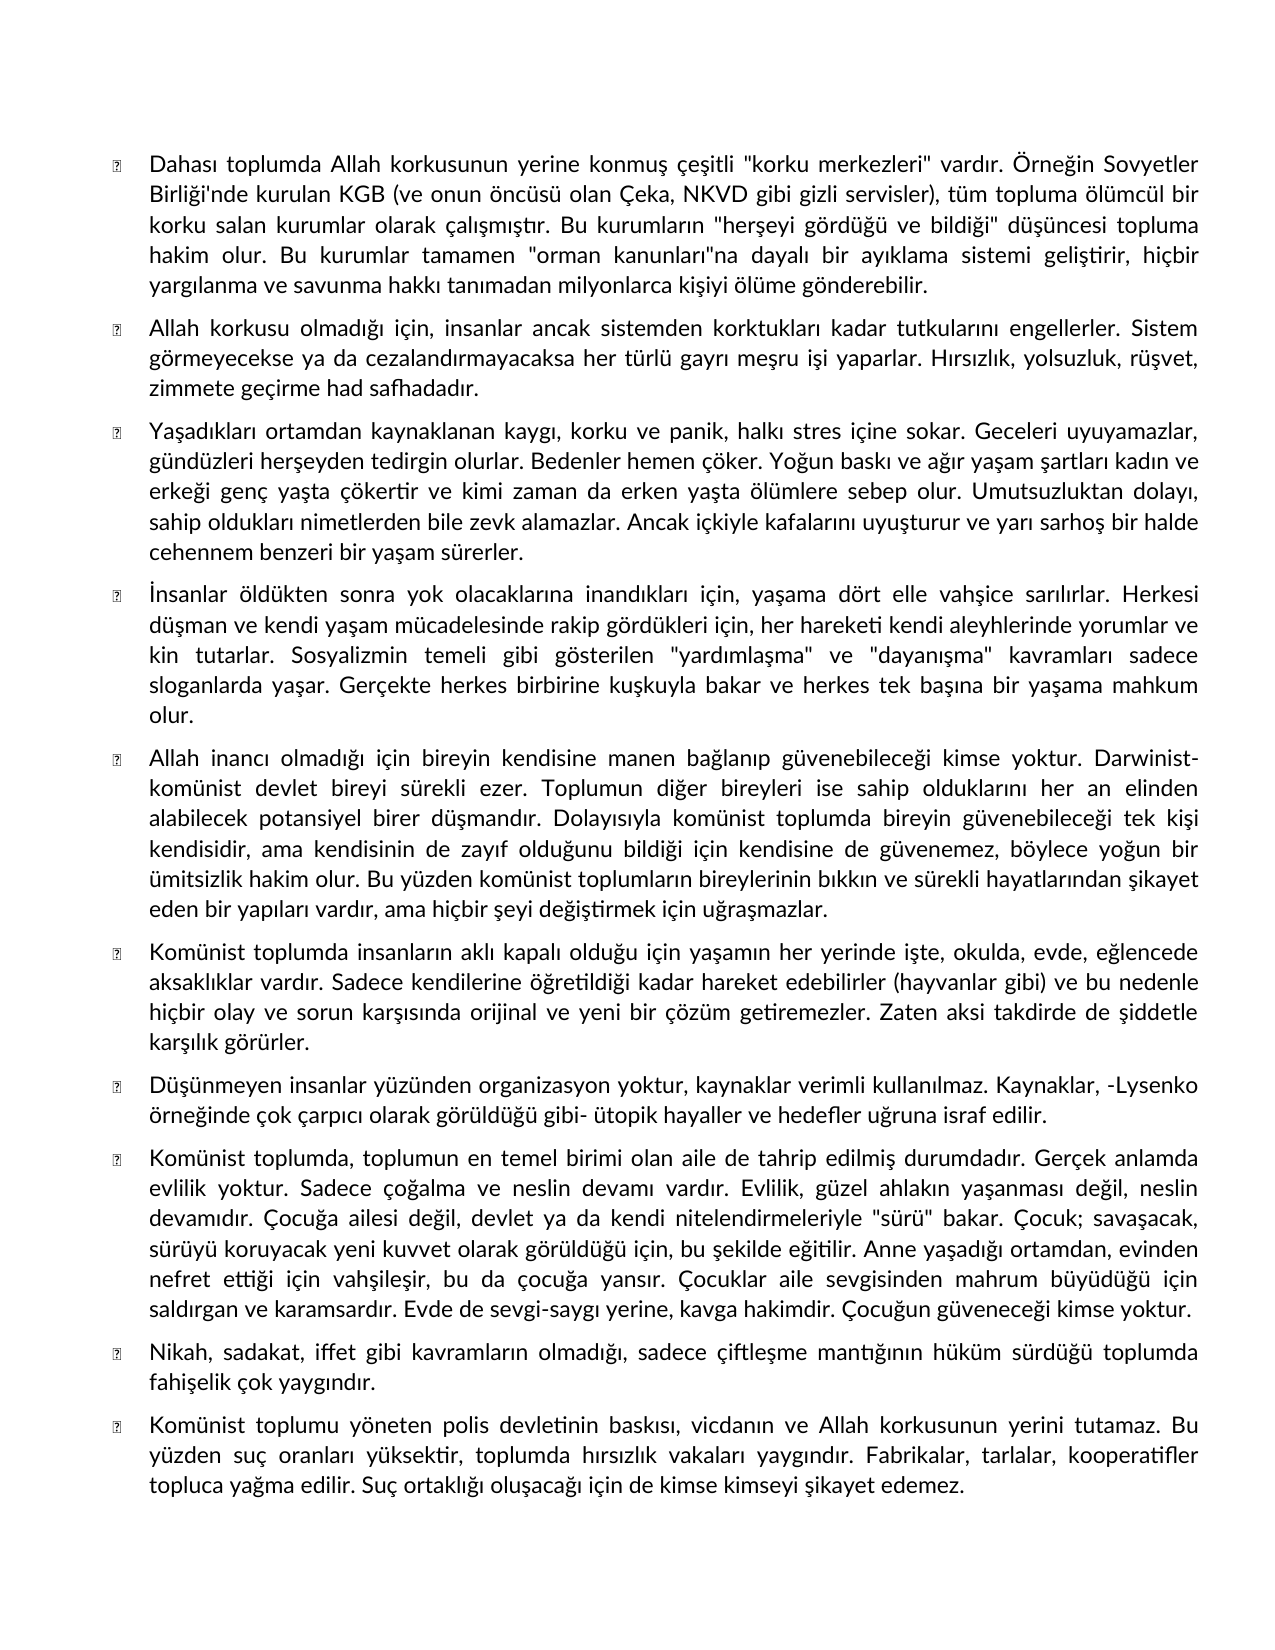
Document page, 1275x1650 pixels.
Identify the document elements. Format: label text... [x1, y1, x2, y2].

text  Komünist toplumda, toplumun en temel birimi olan aile de tahrip edilmiş durumdadır. Gerçek anlamda evlilik yoktur. Sadece çoğalma ve neslin devamı vardır. Evlilik, güzel ahlakın yaşanması değil, neslin devamıdır. Çocuğa ailesi değil, devlet ya da kendi nitelendirmeleriyle "sürü" bakar. Çocuk; savaşacak, sürüyü koruyacak yeni kuvvet olarak görüldüğü için, bu şekilde eğitilir. Anne yaşadığı ortamdan, evinden nefret ettiği için vahşileşir, bu da çocuğa yansır. Çocuklar aile sevgisinden mahrum büyüdüğü için saldırgan ve karamsardır. Evde de sevgi-saygı yerine, kavga hakimdir. Çocuğun güveneceği kimse yoktur. [112, 1144, 1200, 1322]
text  Nikah, sadakat, iffet gibi kavramların olmadığı, sadece çiftleşme mantığının hüküm sürdüğü toplumda fahişelik çok yaygındır. [112, 1337, 1200, 1395]
text  Düşünmeyen insanlar yüzünden organizasyon yoktur, kaynaklar verimli kullanılmaz. Kaynaklar, -Lysenko örneğinde çok çarpıcı olarak görüldüğü gibi- ütopik hayaller ve hedefler uğruna israf edilir. [112, 1071, 1200, 1128]
text  Allah inancı olmadığı için bireyin kendisine manen bağlanıp güvenebileceği kimse yoktur. Darwinist-komünist devlet bireyi sürekli ezer. Toplumun diğer bireyleri ise sahip olduklarını her an elinden alabilecek potansiyel birer düşmandır. Dolayısıyla komünist toplumda bireyin güvenebileceği tek kişi kendisidir, ama kendisinin de zayıf olduğunu bildiği için kendisine de güvenemez, böylece yoğun bir ümitsizlik hakim olur. Bu yüzden komünist toplumların bireylerinin bıkkın ve sürekli hayatlarından şikayet eden bir yapıları vardır, ama hiçbir şeyi değiştirmek için uğraşmazlar. [112, 744, 1200, 922]
text  İnsanlar öldükten sonra yok olacaklarına inandıkları için, yaşama dört elle vahşice sarılırlar. Herkesi düşman ve kendi yaşam mücadelesinde rakip gördükleri için, her hareketi kendi aleyhlerinde yorumlar ve kin tutarlar. Sosyalizmin temeli gibi gösterilen "yardımlaşma" ve "dayanışma" kavramları sadece sloganlarda yaşar. Gerçekte herkes birbirine kuşkuyla bakar ve herkes tek başına bir yaşama mahkum olur. [112, 580, 1200, 728]
text  Yaşadıkları ortamdan kaynaklanan kaygı, korku ve panik, halkı stres içine sokar. Geceleri uyuyamazlar, gündüzleri herşeyden tedirgin olurlar. Bedenler hemen çöker. Yoğun baskı ve ağır yaşam şartları kadın ve erkeği genç yaşta çökertir ve kimi zaman da erken yaşta ölümlere sebep olur. Umutsuzluktan dolayı, sahip oldukları nimetlerden bile zevk alamazlar. Ancak içkiyle kafalarını uyuşturur ve yarı sarhoş bir halde cehennem benzeri bir yaşam sürerler. [112, 417, 1200, 565]
text  Komünist toplumda insanların aklı kapalı olduğu için yaşamın her yerinde işte, okulda, evde, eğlencede aksaklıklar vardır. Sadece kendilerine öğretildiği kadar hareket edebilirler (hayvanlar gibi) ve bu nedenle hiçbir olay ve sorun karşısında orijinal ve yeni bir çözüm getiremezler. Zaten aksi takdirde de şiddetle karşılık görürler. [112, 937, 1200, 1056]
text  Allah korkusu olmadığı için, insanlar ancak sistemden korktukları kadar tutkularını engellerler. Sistem görmeyecekse ya da cezalandırmayacaksa her türlü gayrı meşru işi yaparlar. Hırsızlık, yolsuzluk, rüşvet, zimmete geçirme had safhadadır. [112, 313, 1200, 401]
text  Dahası toplumda Allah korkusunun yerine konmuş çeşitli "korku merkezleri" vardır. Örneğin Sovyetler Birliği'nde kurulan KGB (ve onun öncüsü olan Çeka, NKVD gibi gizli servisler), tüm topluma ölümcül bir korku salan kurumlar olarak çalışmıştır. Bu kurumların "herşeyi gördüğü ve bildiği" düşüncesi topluma hakim olur. Bu kurumlar tamamen "orman kanunları"na dayalı bir ayıklama sistemi geliştirir, hiçbir yargılanma ve savunma hakkı tanımadan milyonlarca kişiyi ölüme gönderebilir. [112, 150, 1200, 298]
text  Komünist toplumu yöneten polis devletinin baskısı, vicdanın ve Allah korkusunun yerini tutamaz. Bu yüzden suç oranları yüksektir, toplumda hırsızlık vakaları yaygındır. Fabrikalar, tarlalar, kooperatifler topluca yağma edilir. Suç ortaklığı oluşacağı için de kimse kimseyi şikayet edemez. [112, 1410, 1200, 1498]
